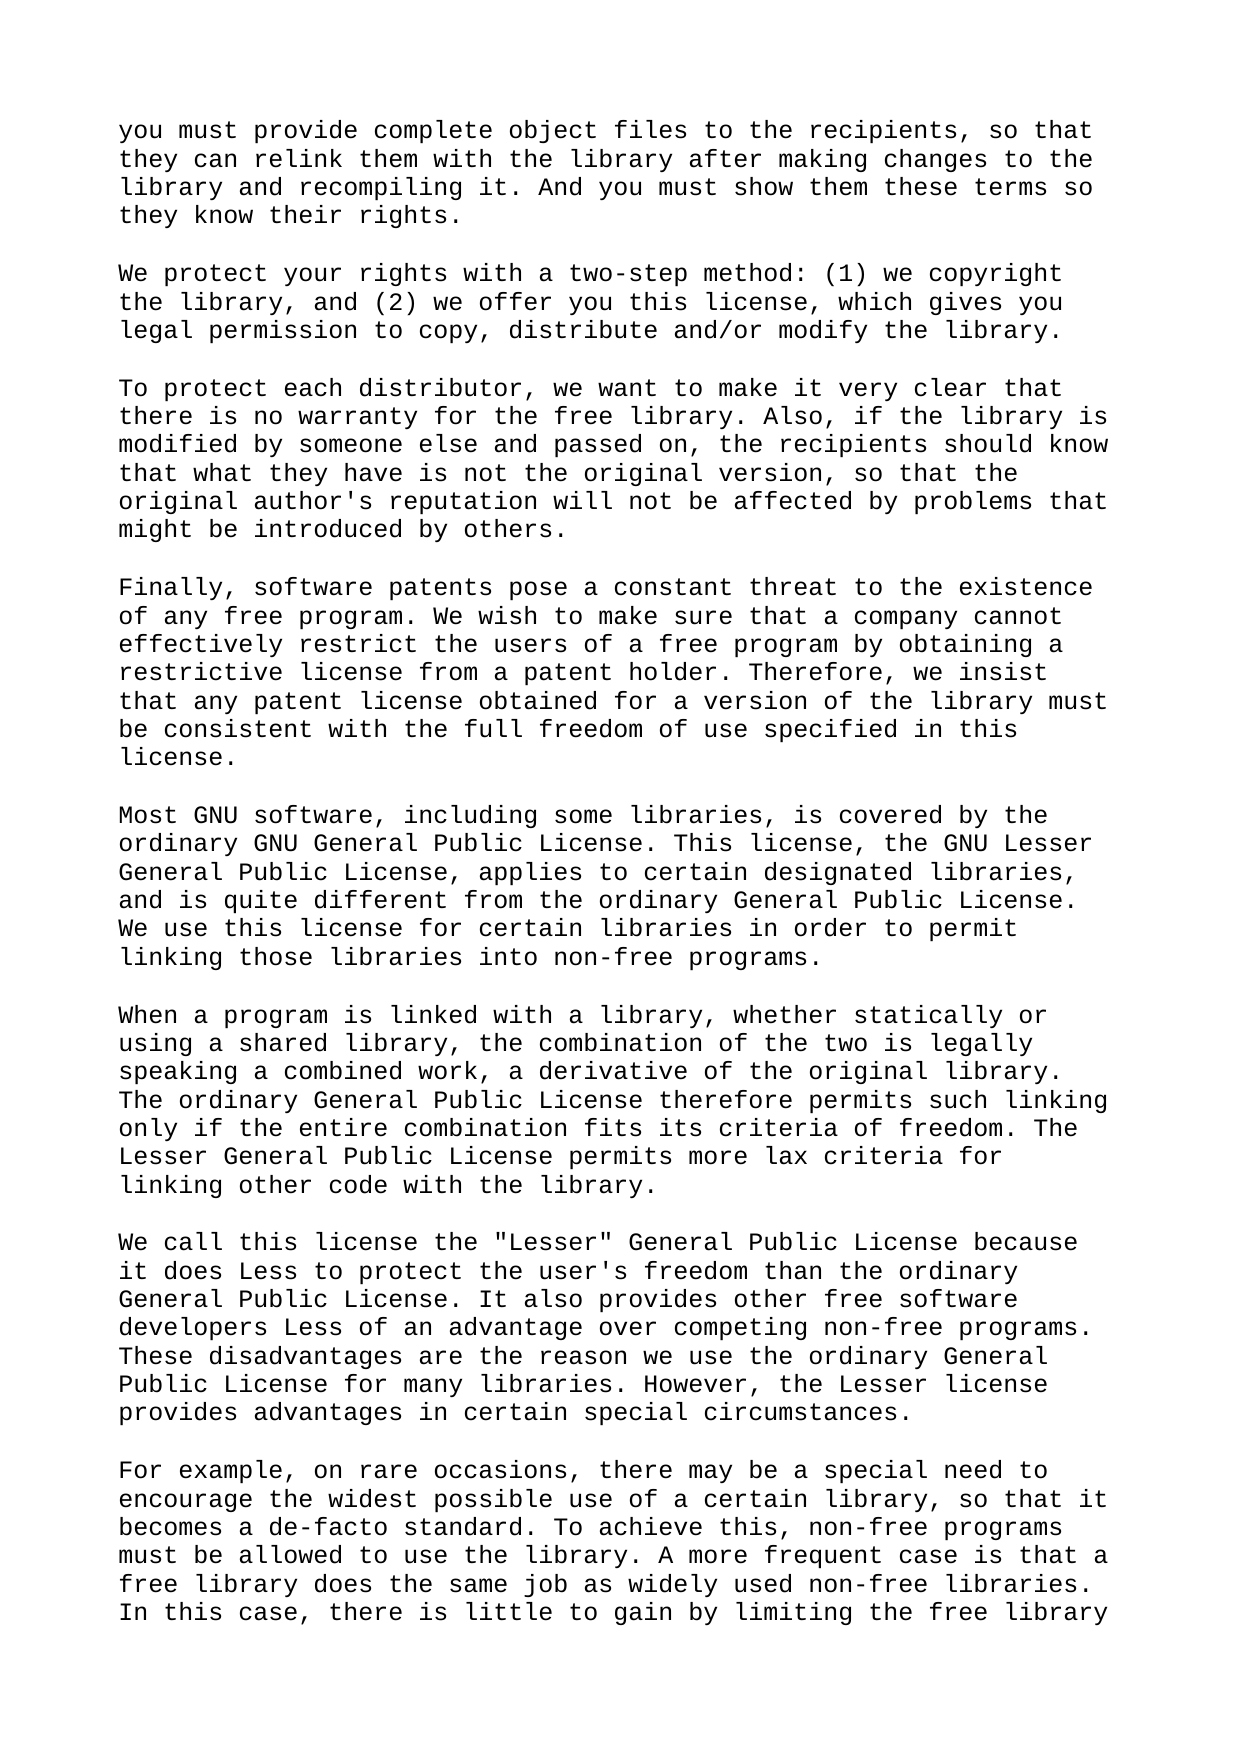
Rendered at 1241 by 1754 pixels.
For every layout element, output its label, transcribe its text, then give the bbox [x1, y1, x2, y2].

text We call this license the "Lesser" General Public License because it does Less to protect the user's freedom than the ordinary General Public License. It also provides other free software developers Less of an advantage over competing non-free programs. These disadvantages are the reason we use the ordinary General Public License for many libraries. However, the Lesser license provides advantages in certain special circumstances. [118, 1230, 1122, 1428]
text When a program is linked with a library, whether statically or using a shared library, the combination of the two is legally speaking a combined work, a derivative of the original library. The ordinary General Public License therefore permits such linking only if the entire combination fits its criteria of freedom. The Lesser General Public License permits more lax criteria for linking other code with the library. [118, 1002, 1122, 1201]
text Finally, software patents pose a constant threat to the existence of any free program. We wish to make sure that a company cannot effectively restrict the users of a free program by obtaining a restrictive license from a patent holder. Therefore, we insist that any patent license obtained for a version of the library must be consistent with the full freedom of use specified in this license. [118, 575, 1122, 773]
text For example, on rare occasions, there may be a special need to encourage the widest possible use of a certain library, so that it becomes a de-facto standard. To achieve this, non-free programs must be allowed to use the library. A more frequent case is that a free library does the same job as widely used non-free libraries. In this case, there is little to gain by limiting the free library [118, 1458, 1122, 1628]
text To protect each distributor, we want to make it very clear that there is no warranty for the free library. Also, if the library is modified by someone else and passed on, the recipients should know that what they have is not the original version, so that the original author's reputation will not be affected by problems that might be introduced by others. [118, 375, 1122, 545]
text Most GNU software, including some libraries, is covered by the ordinary GNU General Public License. This license, the GNU Lesser General Public License, applies to certain designated libraries, and is quite different from the ordinary General Public License. We use this license for certain libraries in order to permit linking those libraries into non-free programs. [118, 803, 1122, 973]
text We protect your rights with a two-step method: (1) we copyright the library, and (2) we offer you this license, which gives you legal permission to copy, distribute and/or modify the library. [118, 261, 1122, 346]
text you must provide complete object files to the recipients, so that they can relink them with the library after making changes to the library and recompiling it. And you must show them these terms so they know their rights. [118, 118, 1122, 231]
